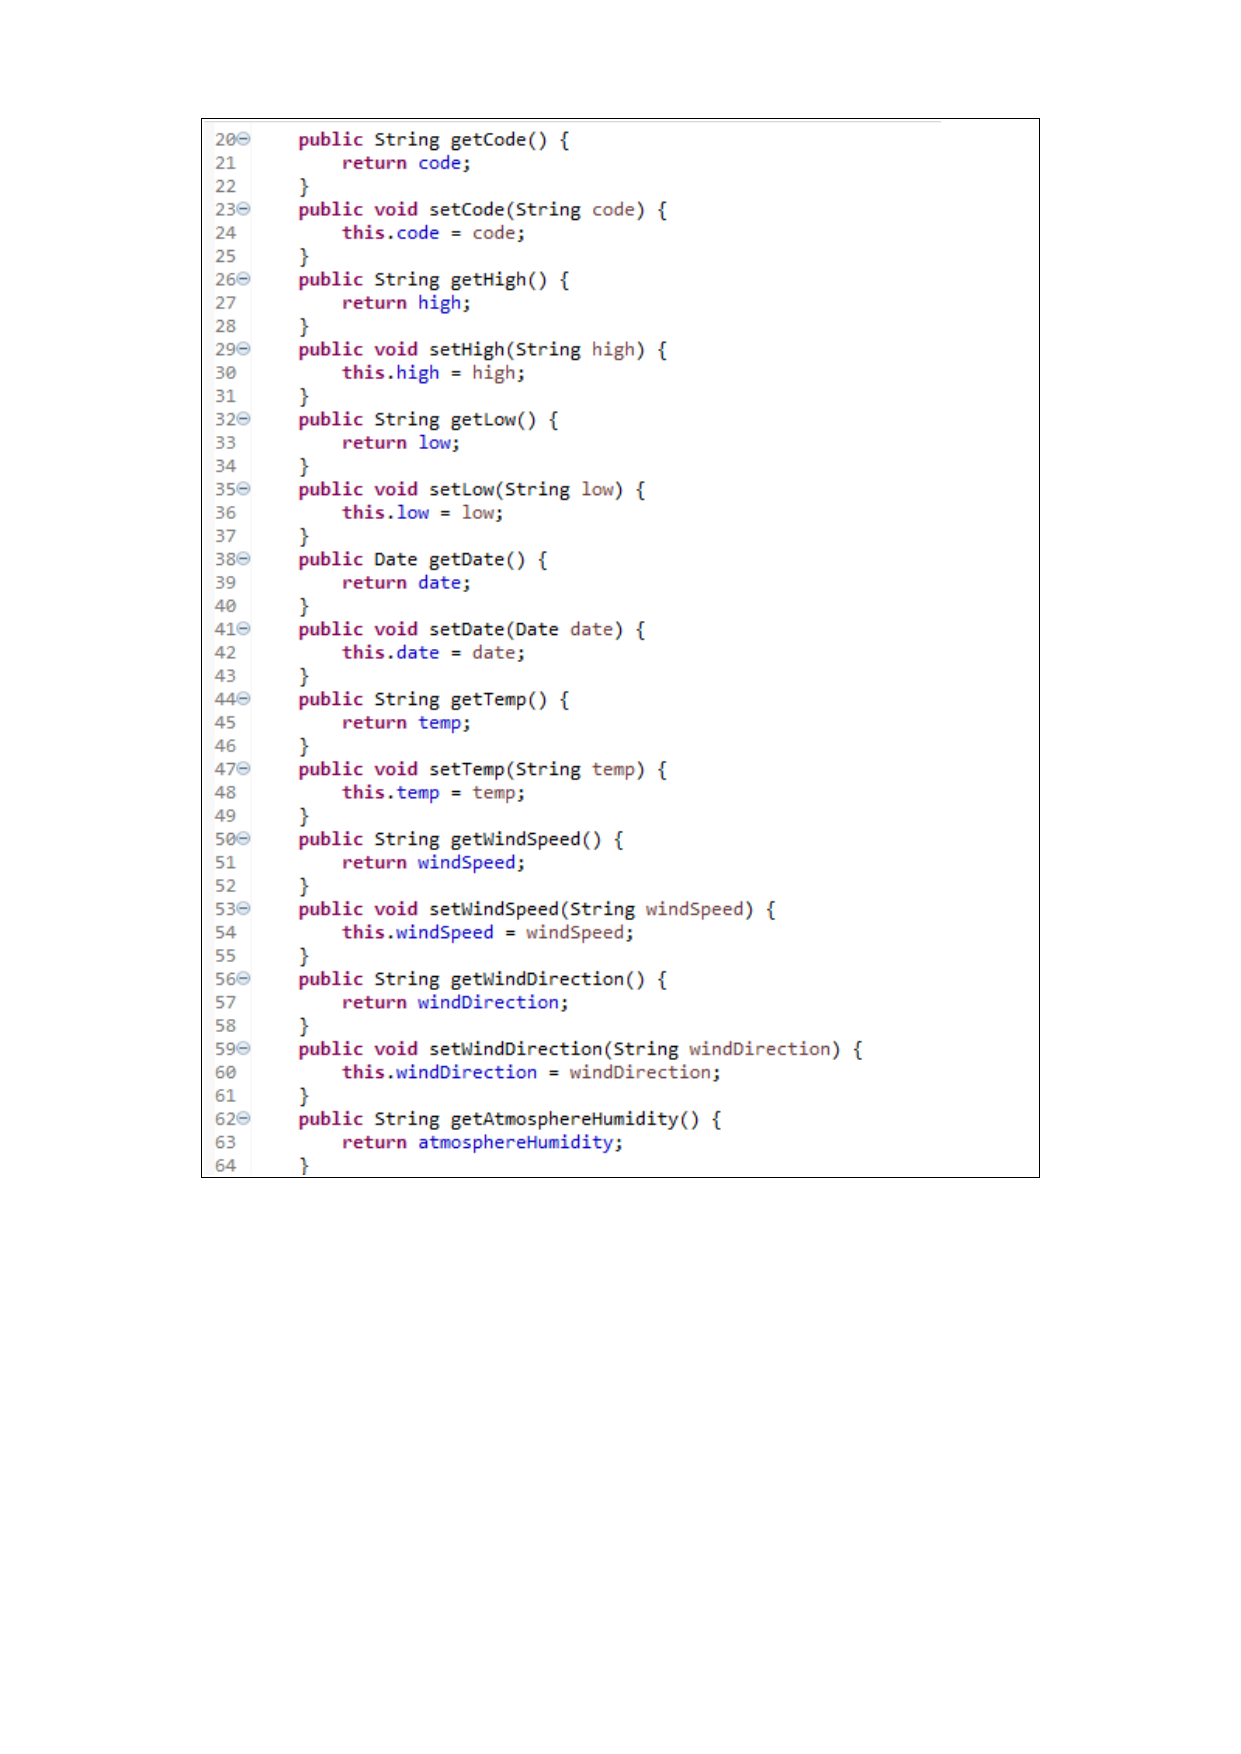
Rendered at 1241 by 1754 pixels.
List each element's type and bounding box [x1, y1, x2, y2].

picture [204, 121, 1036, 1175]
